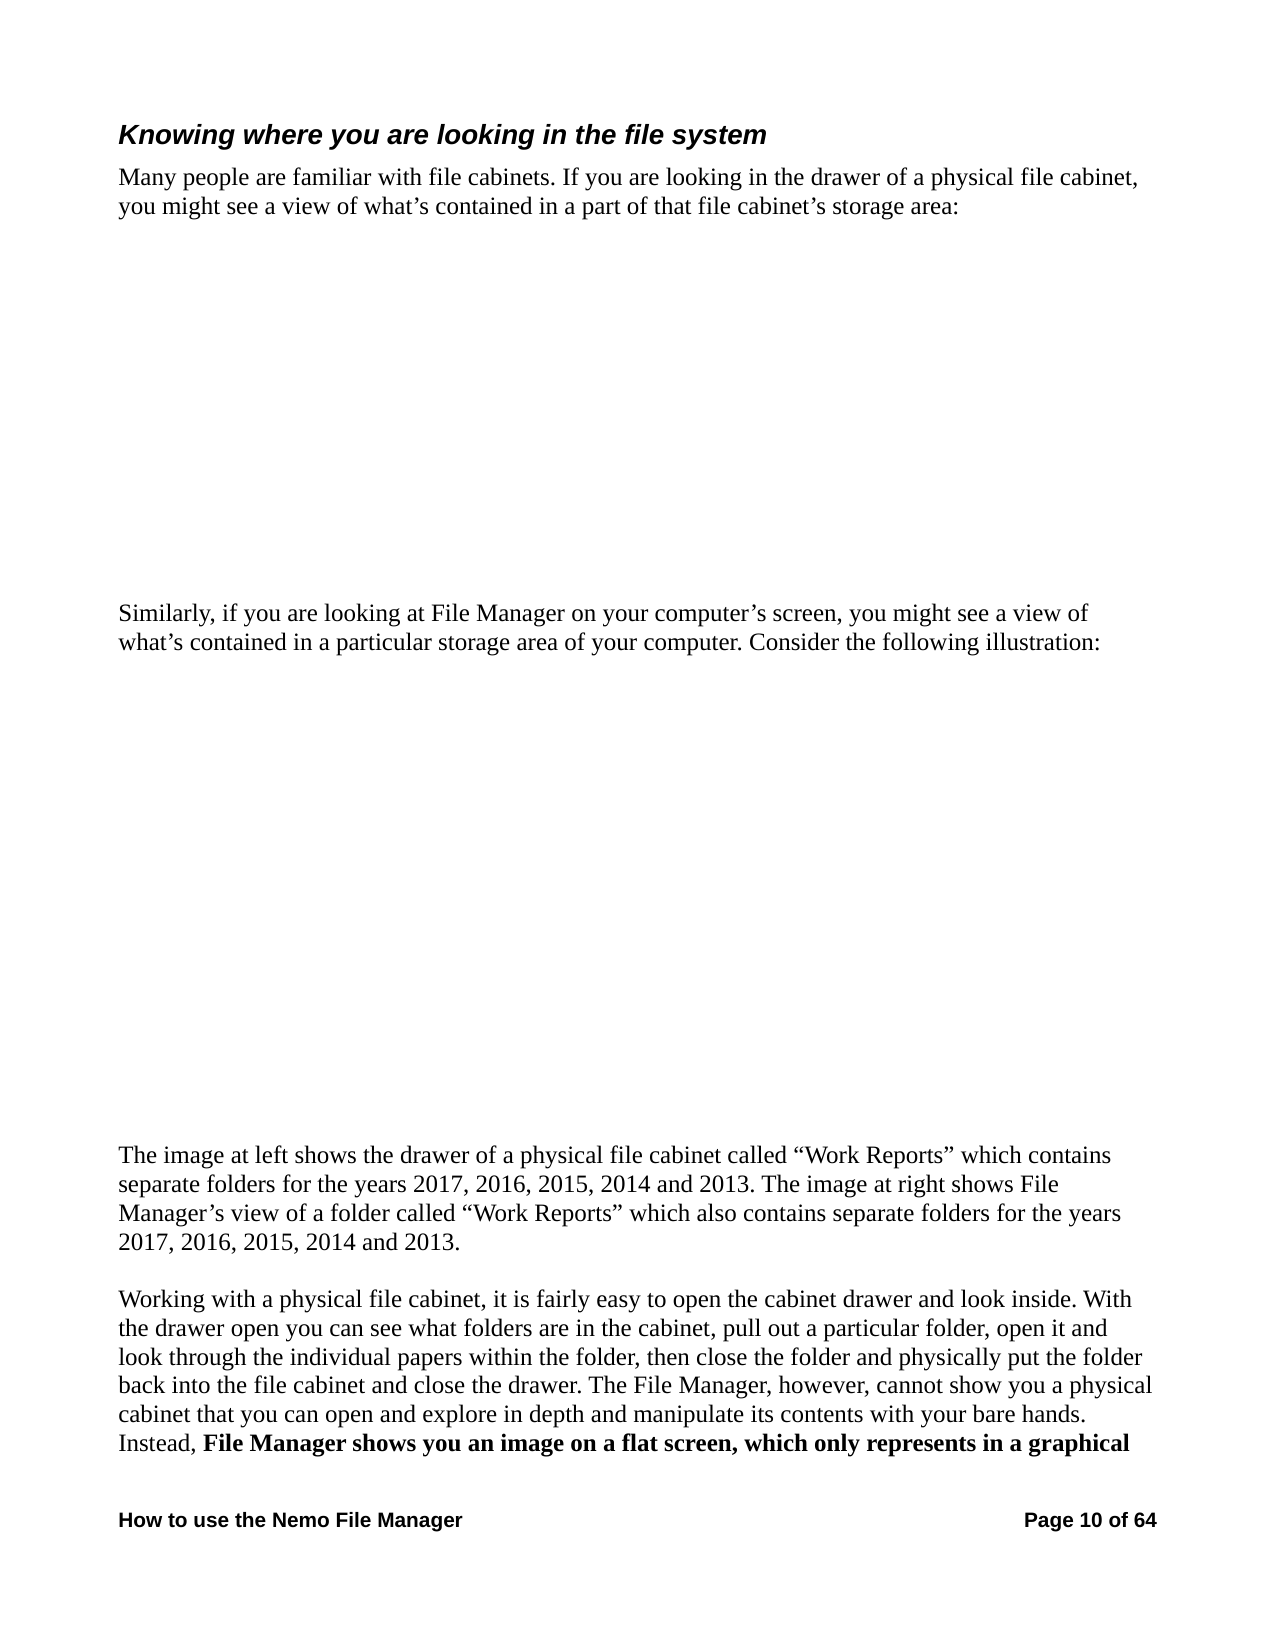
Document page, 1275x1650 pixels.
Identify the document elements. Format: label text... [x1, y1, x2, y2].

text Working with a physical file cabinet, it is fairly easy to open the cabinet drawer and look inside. With the drawer open you can see what folders are in the cabinet, pull out a particular folder, open it and look through the individual papers within the folder, then close the folder and physically put the folder back into the file cabinet and close the drawer. The File Manager, however, cannot show you a physical cabinet that you can open and explore in depth and manipulate its contents with your bare hands. Instead, File Manager shows you an image on a flat screen, which only represents in a graphical [118, 1284, 1157, 1457]
subtitle Knowing where you are looking in the file system [118, 118, 1157, 150]
text The image at left shows the drawer of a physical file cabinet called “Work Reports” which contains separate folders for the years 2017, 2016, 2015, 2014 and 2013. The image at right shows File Manager’s view of a folder called “Work Reports” which also contains separate folders for the years 2017, 2016, 2015, 2014 and 2013. [118, 656, 1157, 1256]
text Similarly, if you are looking at File Manager on your computer’s screen, you might see a view of what’s contained in a particular storage area of your computer. Consider the following illustration: [118, 598, 1157, 656]
text Many people are familiar with file cabinets. If you are looking in the drawer of a physical file cabinet, you might see a view of what’s contained in a part of that file cabinet’s storage area: [118, 162, 1157, 220]
